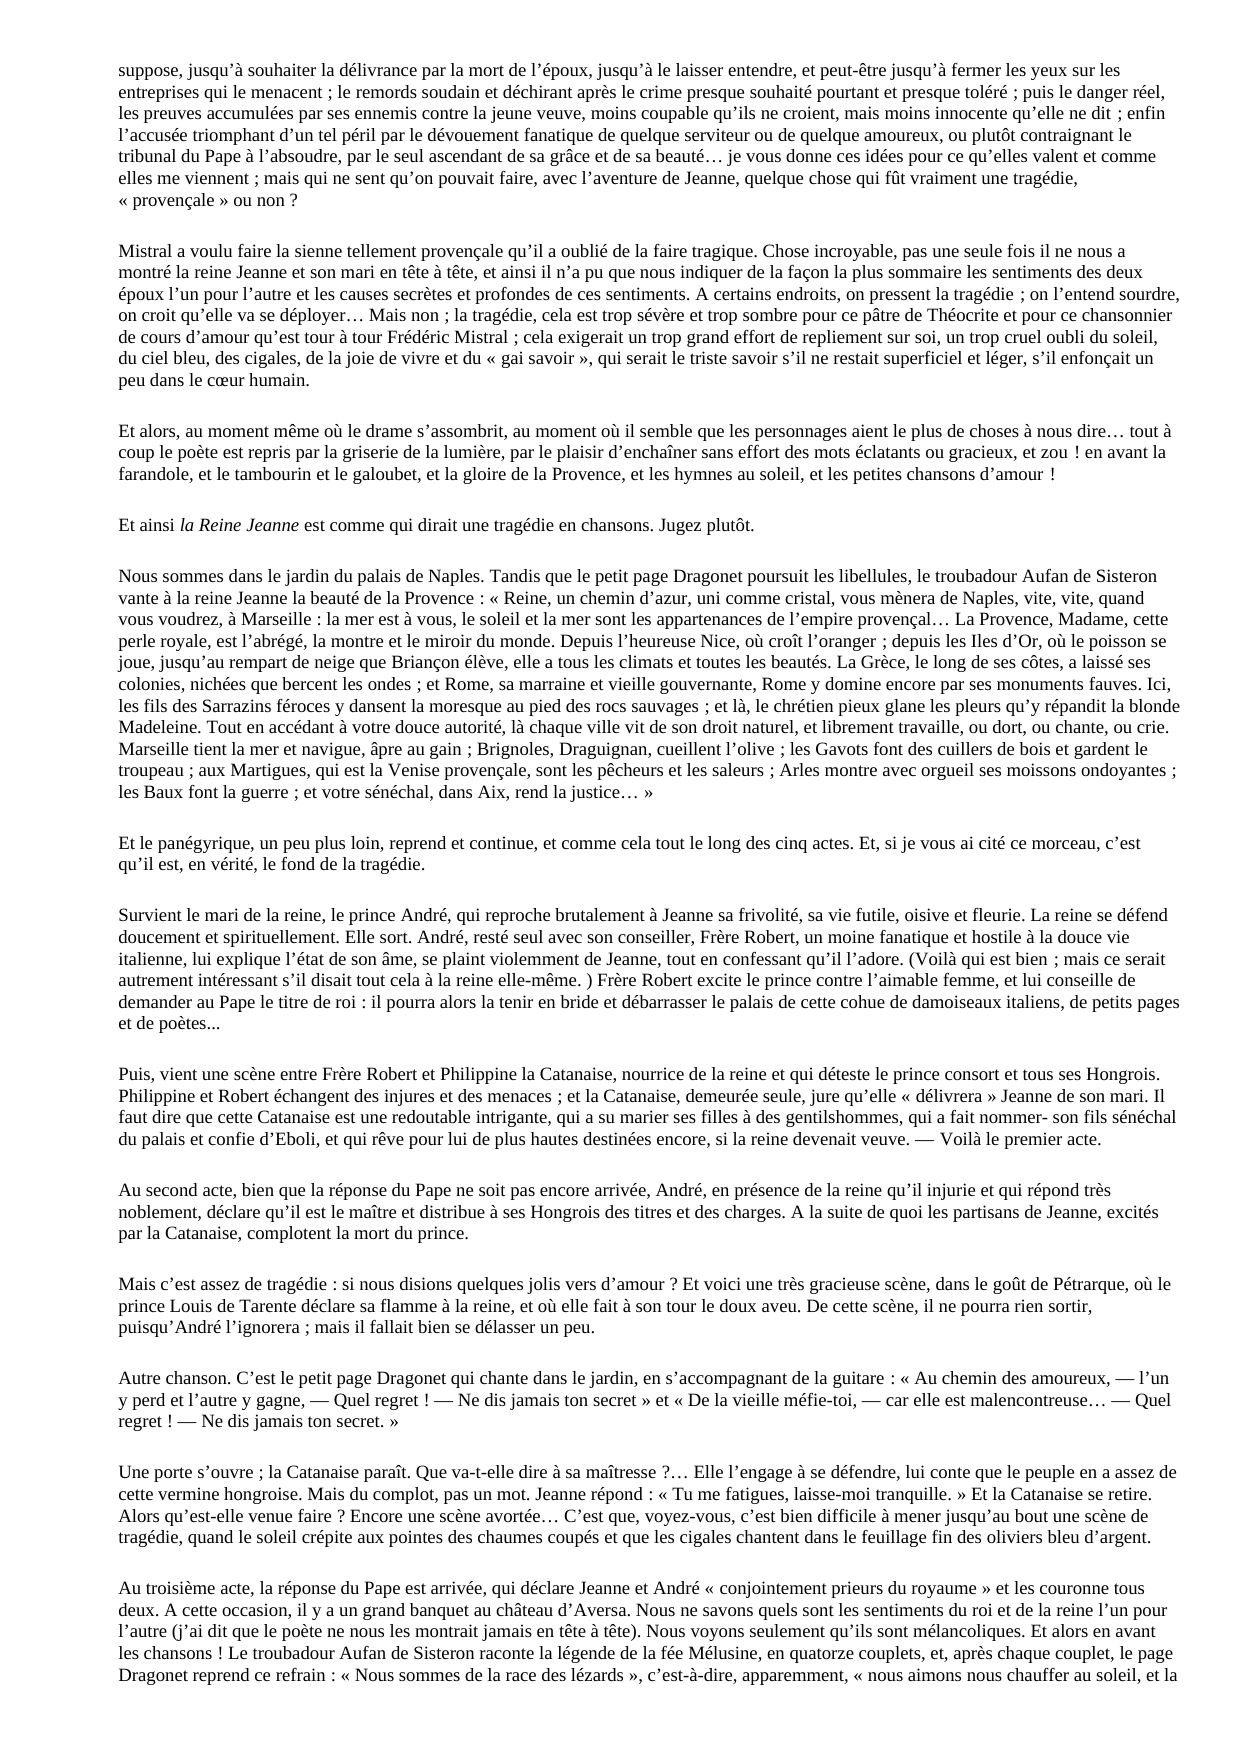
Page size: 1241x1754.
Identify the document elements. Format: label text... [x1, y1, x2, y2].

text Survient le mari de la reine, le prince André, qui reproche brutalement à Jeanne sa frivolité, sa vie futile, oisive et fleurie. La reine se défend doucement et spirituellement. Elle sort. André, resté seul avec son conseiller, Frère Robert, un moine fanatique et hostile à la douce vie italienne, lui explique l’état de son âme, se plaint violemment de Jeanne, tout en confessant qu’il l’adore. (Voilà qui est bien ; mais ce serait autrement intéressant s’il disait tout cela à la reine elle-même. ) Frère Robert excite le prince contre l’aimable femme, et lui conseille de demander au Pape le titre de roi : il pourra alors la tenir en bride et débarrasser le palais de cette cohue de damoiseaux italiens, de petits pages et de poètes... [118, 904, 1181, 1034]
text Autre chanson. C’est le petit page Dragonet qui chante dans le jardin, en s’accompagnant de la guitare : « Au chemin des amoureux, — l’un y perd et l’autre y gagne, — Quel regret ! — Ne dis jamais ton secret » et « De la vieille méfie-toi, — car elle est malencontreuse… — Quel regret ! — Ne dis jamais ton secret. » [118, 1367, 1181, 1432]
text Puis, vient une scène entre Frère Robert et Philippine la Catanaise, nourrice de la reine et qui déteste le prince consort et tous ses Hongrois. Philippine et Robert échangent des injures et des menaces ; et la Catanaise, demeurée seule, jure qu’elle « délivrera » Jeanne de son mari. Il faut dire que cette Catanaise est une redoutable intrigante, qui a su marier ses filles à des gentilshommes, qui a fait nommer- son fils sénéchal du palais et confie d’Eboli, et qui rêve pour lui de plus hautes destinées encore, si la reine devenait veuve. — Voilà le premier acte. [118, 1063, 1181, 1149]
text Et alors, au moment même où le drame s’assombrit, au moment où il semble que les personnages aient le plus de choses à nous dire… tout à coup le poète est repris par la griserie de la lumière, par le plaisir d’enchaîner sans effort des mots éclatants ou gracieux, et zou ! en avant la farandole, et le tambourin et le galoubet, et la gloire de la Provence, et les hymnes au soleil, et les petites chansons d’amour ! [118, 420, 1181, 484]
text Mais c’est assez de tragédie : si nous disions quelques jolis vers d’amour ? Et voici une très gracieuse scène, dans le goût de Pétrarque, où le prince Louis de Tarente déclare sa flamme à la reine, et où elle fait à son tour le doux aveu. De cette scène, il ne pourra rien sortir, puisqu’André l’ignorera ; mais il fallait bien se délasser un peu. [118, 1273, 1181, 1338]
text Au second acte, bien que la réponse du Pape ne soit pas encore arrivée, André, en présence de la reine qu’il injurie et qui répond très noblement, déclare qu’il est le maître et distribue à ses Hongrois des titres et des charges. A la suite de quoi les partisans de Jeanne, excités par la Catanaise, complotent la mort du prince. [118, 1179, 1181, 1244]
text suppose, jusqu’à souhaiter la délivrance par la mort de l’époux, jusqu’à le laisser entendre, et peut-être jusqu’à fermer les yeux sur les entreprises qui le menacent ; le remords soudain et déchirant après le crime presque souhaité pourtant et presque toléré ; puis le danger réel, les preuves accumulées par ses ennemis contre la jeune veuve, moins coupable qu’ils ne croient, mais moins innocente qu’elle ne dit ; enfin l’accusée triomphant d’un tel péril par le dévouement fanatique de quelque serviteur ou de quelque amoureux, ou plutôt contraignant le tribunal du Pape à l’absoudre, par le seul ascendant de sa grâce et de sa beauté… je vous donne ces idées pour ce qu’elles valent et comme elles me viennent ; mais qui ne sent qu’on pouvait faire, avec l’aventure de Jeanne, quelque chose qui fût vraiment une tragédie, « provençale » ou non ? [118, 59, 1181, 210]
text Une porte s’ouvre ; la Catanaise paraît. Que va-t-elle dire à sa maîtresse ?… Elle l’engage à se défendre, lui conte que le peuple en a assez de cette vermine hongroise. Mais du complot, pas un mot. Jeanne répond : « Tu me fatigues, laisse-moi tranquille. » Et la Catanaise se retire. Alors qu’est-elle venue faire ? Encore une scène avortée… C’est que, voyez-vous, c’est bien difficile à mener jusqu’au bout une scène de tragédie, quand le soleil crépite aux pointes des chaumes coupés et que les cigales chantent dans le feuillage fin des oliviers bleu d’argent. [118, 1461, 1181, 1548]
text Mistral a voulu faire la sienne tellement provençale qu’il a oublié de la faire tragique. Chose incroyable, pas une seule fois il ne nous a montré la reine Jeanne et son mari en tête à tête, et ainsi il n’a pu que nous indiquer de la façon la plus sommaire les sentiments des deux époux l’un pour l’autre et les causes secrètes et profondes de ces sentiments. A certains endroits, on pressent la tragédie ; on l’entend sourdre, on croit qu’elle va se déployer… Mais non ; la tragédie, cela est trop sévère et trop sombre pour ce pâtre de Théocrite et pour ce chansonnier de cours d’amour qu’est tour à tour Frédéric Mistral ; cela exigerait un trop grand effort de repliement sur soi, un trop cruel oubli du soleil, du ciel bleu, des cigales, de la joie de vivre et du « gai savoir », qui serait le triste savoir s’il ne restait superficiel et léger, s’il enfonçait un peu dans le cœur humain. [118, 239, 1181, 390]
text Nous sommes dans le jardin du palais de Naples. Tandis que le petit page Dragonet poursuit les libellules, le troubadour Aufan de Sisteron vante à la reine Jeanne la beauté de la Provence : « Reine, un chemin d’azur, uni comme cristal, vous mènera de Naples, vite, vite, quand vous voudrez, à Marseille : la mer est à vous, le soleil et la mer sont les appartenances de l’empire provençal… La Provence, Madame, cette perle royale, est l’abrégé, la montre et le miroir du monde. Depuis l’heureuse Nice, où croît l’oranger ; depuis les Iles d’Or, où le poisson se joue, jusqu’au rempart de neige que Briançon élève, elle a tous les climats et toutes les beautés. La Grèce, le long de ses côtes, a laissé ses colonies, nichées que bercent les ondes ; et Rome, sa marraine et vieille gouvernante, Rome y domine encore par ses monuments fauves. Ici, les fils des Sarrazins féroces y dansent la moresque au pied des rocs sauvages ; et là, le chrétien pieux glane les pleurs qu’y répandit la blonde Madeleine. Tout en accédant à votre douce autorité, là chaque ville vit de son droit naturel, et librement travaille, ou dort, ou chante, ou crie. Marseille tient la mer et navigue, âpre au gain ; Brignoles, Draguignan, cueillent l’olive ; les Gavots font des cuillers de bois et gardent le troupeau ; aux Martigues, qui est la Venise provençale, sont les pêcheurs et les saleurs ; Arles montre avec orgueil ses moissons ondoyantes ; les Baux font la guerre ; et votre sénéchal, dans Aix, rend la justice… » [118, 565, 1181, 802]
text Et le panégyrique, un peu plus loin, reprend et continue, et comme cela tout le long des cinq actes. Et, si je vous ai cité ce morceau, c’est qu’il est, en vérité, le fond de la tragédie. [118, 832, 1181, 875]
text Et ainsi la Reine Jeanne est comme qui dirait une tragédie en chansons. Jugez plutôt. [118, 514, 1181, 536]
text Au troisième acte, la réponse du Pape est arrivée, qui déclare Jeanne et André « conjointement prieurs du royaume » et les couronne tous deux. A cette occasion, il y a un grand banquet au château d’Aversa. Nous ne savons quels sont les sentiments du roi et de la reine l’un pour l’autre (j’ai dit que le poète ne nous les montrait jamais en tête à tête). Nous voyons seulement qu’ils sont mélancoliques. Et alors en avant les chansons ! Le troubadour Aufan de Sisteron raconte la légende de la fée Mélusine, en quatorze couplets, et, après chaque couplet, le page Dragonet reprend ce refrain : « Nous sommes de la race des lézards », c’est-à-dire, apparemment, « nous aimons nous chauffer au soleil, et la [118, 1577, 1181, 1685]
